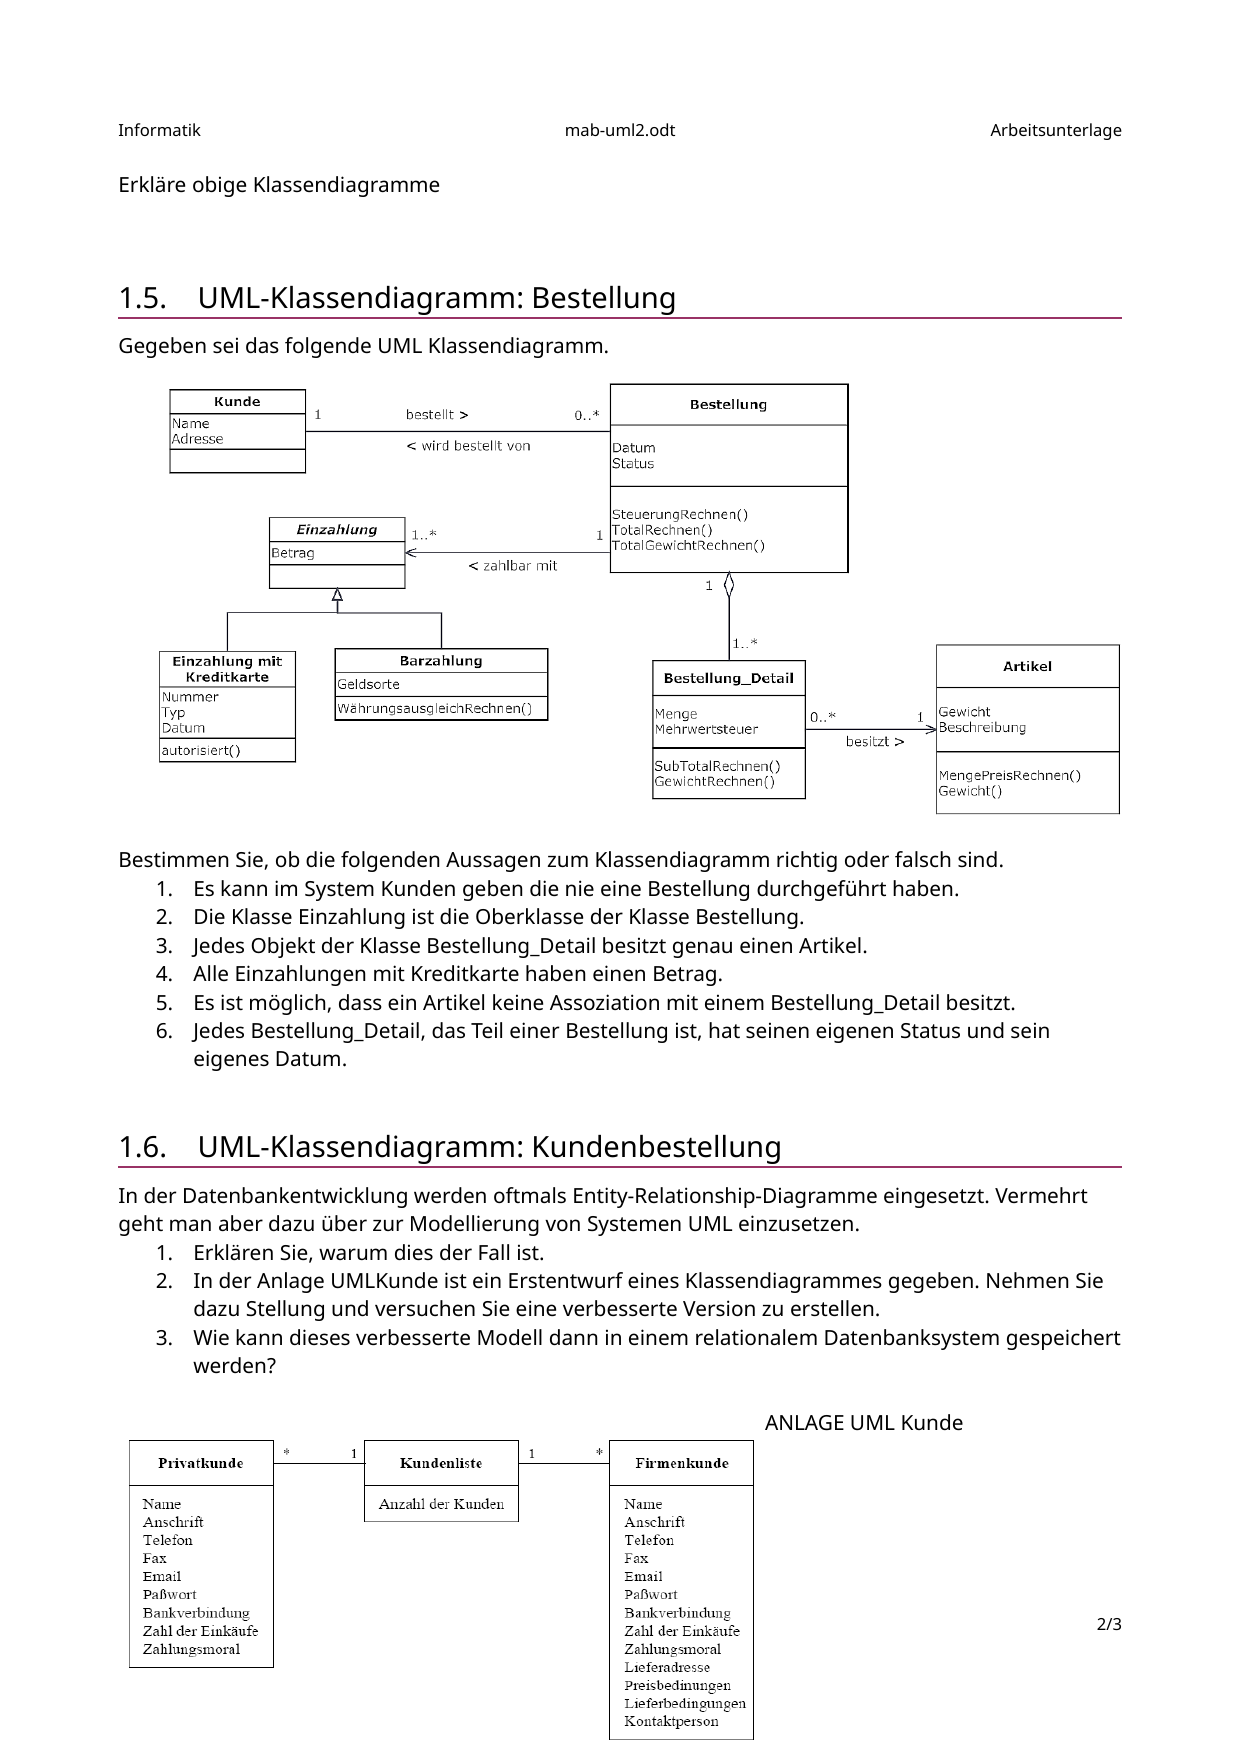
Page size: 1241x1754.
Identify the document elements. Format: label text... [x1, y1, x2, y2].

list Erklären Sie, warum dies der Fall ist. [156, 1238, 1122, 1266]
text In der Datenbankentwicklung werden oftmals Entity-Relationship-Diagramme eingesetzt. Vermehrt geht man aber dazu über zur Modellierung von Systemen UML einzusetzen. [118, 1181, 1122, 1238]
subtitle UML-Klassendiagramm: Bestellung [118, 277, 1122, 317]
list Alle Einzahlungen mit Kreditkarte haben einen Betrag. [156, 959, 1122, 988]
list In der Anlage UMLKunde ist ein Erstentwurf eines Klassendiagrammes gegeben. Nehmen Sie dazu Stellung und versuchen Sie eine verbesserte Version zu erstellen. [156, 1266, 1122, 1323]
list Jedes Objekt der Klasse Bestellung_Detail besitzt genau einen Artikel. [156, 931, 1122, 959]
list Es kann im System Kunden geben die nie eine Bestellung durchgeführt haben. [156, 874, 1122, 902]
list Die Klasse Einzahlung ist die Oberklasse der Klasse Bestellung. [156, 902, 1122, 931]
list Wie kann dieses verbesserte Modell dann in einem relationalem Datenbanksystem gespeichert werden? [156, 1323, 1122, 1380]
text Gegeben sei das folgende UML Klassendiagramm. [118, 331, 1122, 360]
list Es ist möglich, dass ein Artikel keine Assoziation mit einem Bestellung_Detail besitzt. [156, 988, 1122, 1016]
text Erkläre obige Klassendiagramme [118, 170, 1122, 199]
subtitle UML-Klassendiagramm: Kundenbestellung [118, 1126, 1122, 1166]
text Bestimmen Sie, ob die folgenden Aussagen zum Klassendiagramm richtig oder falsch sind. [118, 846, 1122, 874]
picture [118, 360, 1122, 817]
list Jedes Bestellung_Detail, das Teil einer Bestellung ist, hat seinen eigenen Status und sein eigenes Datum. [156, 1016, 1122, 1073]
text ANLAGE UML Kunde [118, 1408, 1122, 1437]
